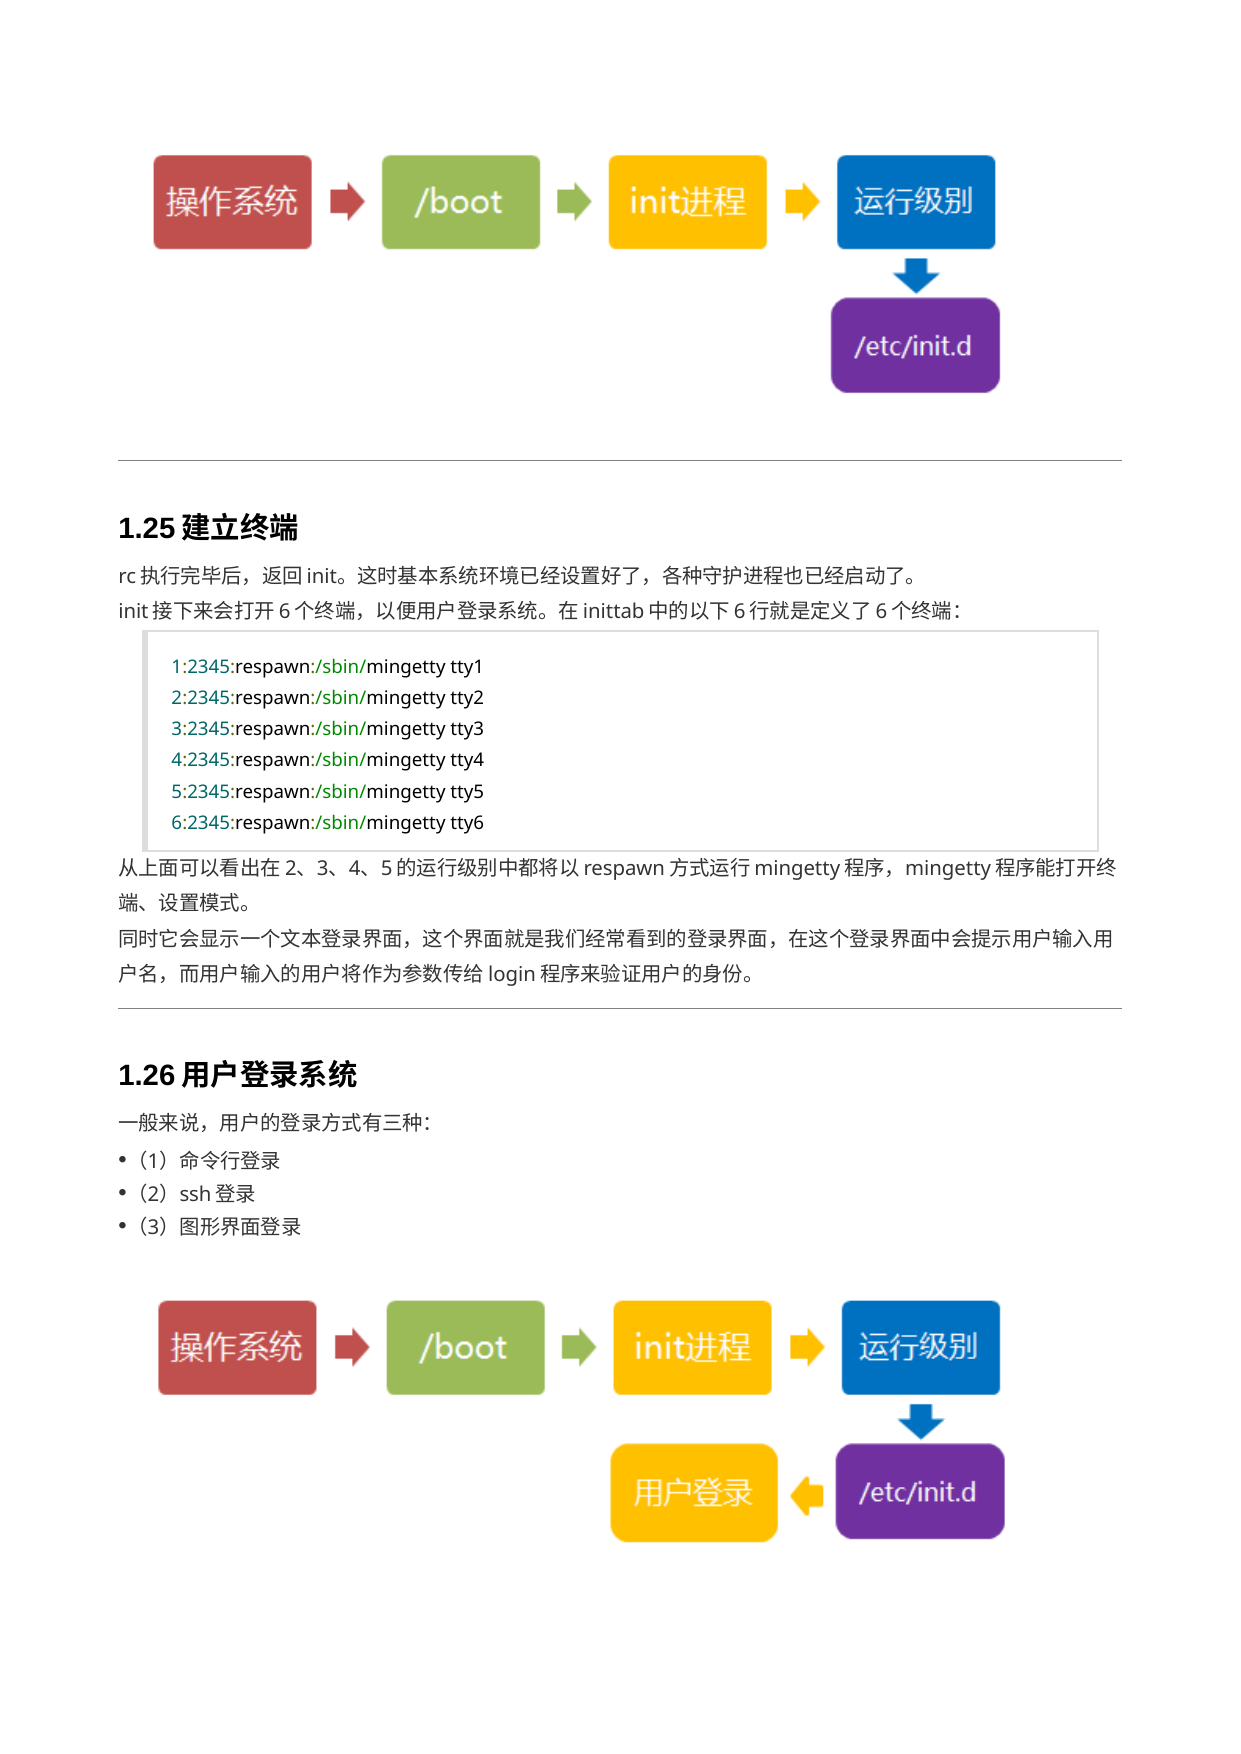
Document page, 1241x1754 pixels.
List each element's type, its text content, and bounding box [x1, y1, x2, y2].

text 同时它会显示一个文本登录界面，这个界面就是我们经常看到的登录界面，在这个登录界面中会提示用户输入用户名，而用户输入的用户将作为参数传给login程序来验证用户的身份。 [118, 922, 1122, 987]
text 2:2345:respawn:/sbin/mingetty tty2 [148, 661, 1097, 693]
list （2）ssh登录 [118, 1175, 1122, 1208]
subtitle 1.26用户登录系统 [118, 1052, 1122, 1094]
text 1:2345:respawn:/sbin/mingetty tty1 [148, 632, 1097, 661]
text 4:2345:respawn:/sbin/mingetty tty4 [148, 724, 1097, 755]
picture [118, 118, 1044, 440]
text 6:2345:respawn:/sbin/mingetty tty6 [148, 786, 1097, 850]
list （3）图形界面登录 [118, 1208, 1122, 1240]
text 从上面可以看出在2、3、4、5的运行级别中都将以respawn方式运行mingetty程序，mingetty程序能打开终端、设置模式。 [118, 852, 1122, 917]
text 5:2345:respawn:/sbin/mingetty tty5 [148, 755, 1097, 786]
text init接下来会打开6个终端，以便用户登录系统。在inittab中的以下6行就是定义了6个终端： [118, 595, 1122, 624]
text rc执行完毕后，返回init。这时基本系统环境已经设置好了，各种守护进程也已经启动了。 [118, 559, 1122, 589]
text 3:2345:respawn:/sbin/mingetty tty3 [148, 693, 1097, 724]
text 一般来说，用户的登录方式有三种： [118, 1107, 1122, 1136]
picture [118, 1255, 1054, 1591]
list （1）命令行登录 [118, 1142, 1122, 1175]
subtitle 1.25建立终端 [118, 504, 1122, 547]
